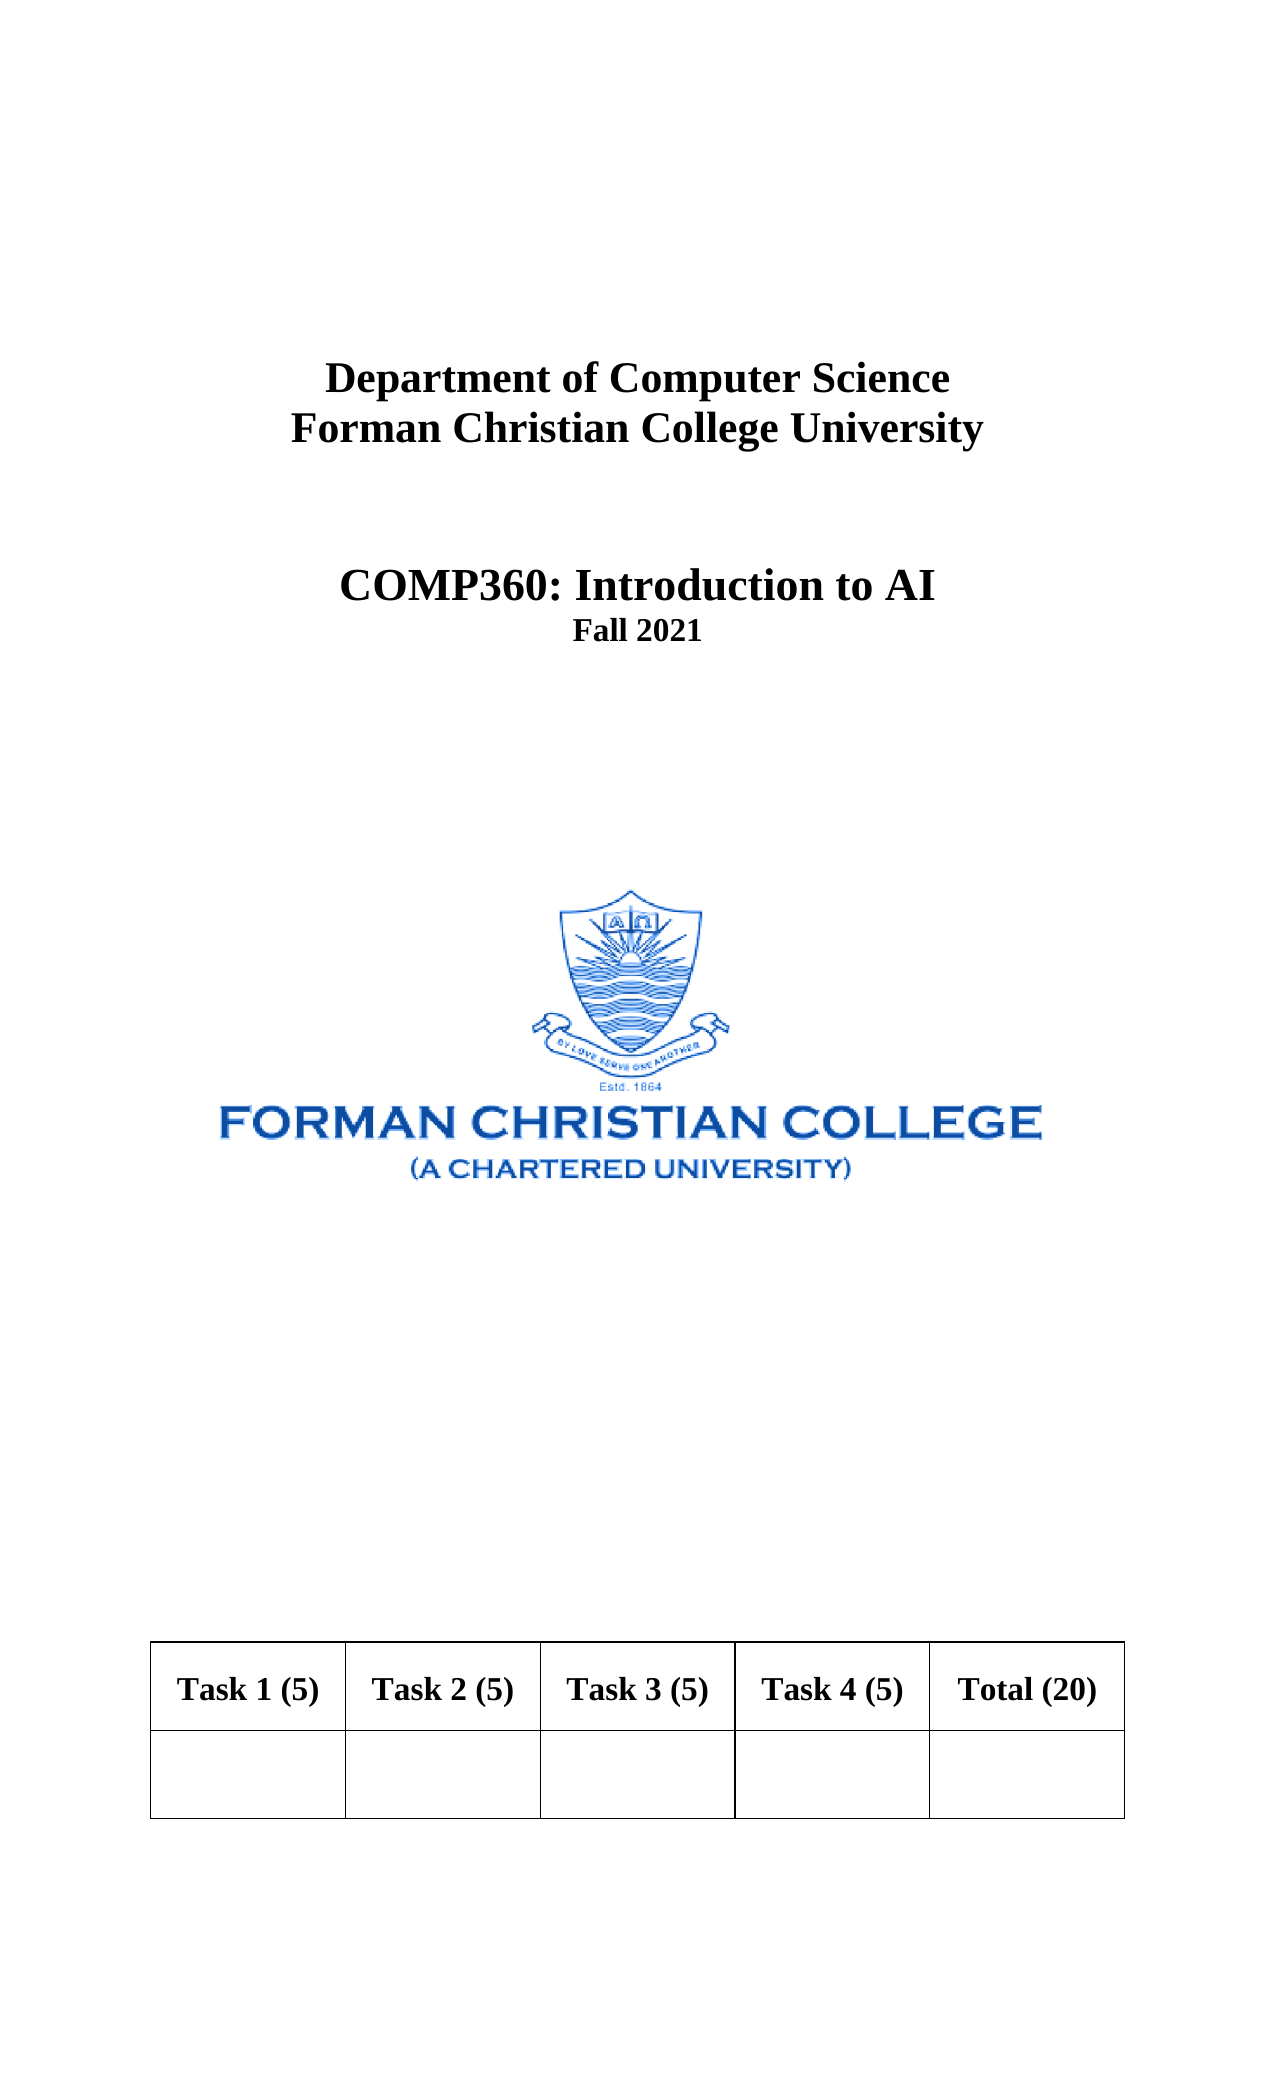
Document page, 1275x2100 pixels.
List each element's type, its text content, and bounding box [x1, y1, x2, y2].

text Fall 2021 [150, 610, 1125, 648]
text Department of Computer Science [150, 351, 1125, 402]
text COMP360: Introduction to AI [150, 557, 1125, 610]
table_cell [346, 1731, 540, 1817]
picture [150, 842, 1125, 1217]
table_cell [541, 1731, 734, 1817]
table_header Task 4 (5) [736, 1643, 929, 1729]
table_header Task 1 (5) [151, 1643, 345, 1729]
table_header Task 2 (5) [346, 1643, 540, 1729]
table_cell [736, 1731, 929, 1817]
table_cell [930, 1731, 1124, 1817]
table_header Task 3 (5) [541, 1643, 734, 1729]
table_cell [151, 1731, 345, 1817]
table_header Total (20) [930, 1643, 1124, 1729]
text Forman Christian College University [150, 402, 1125, 452]
